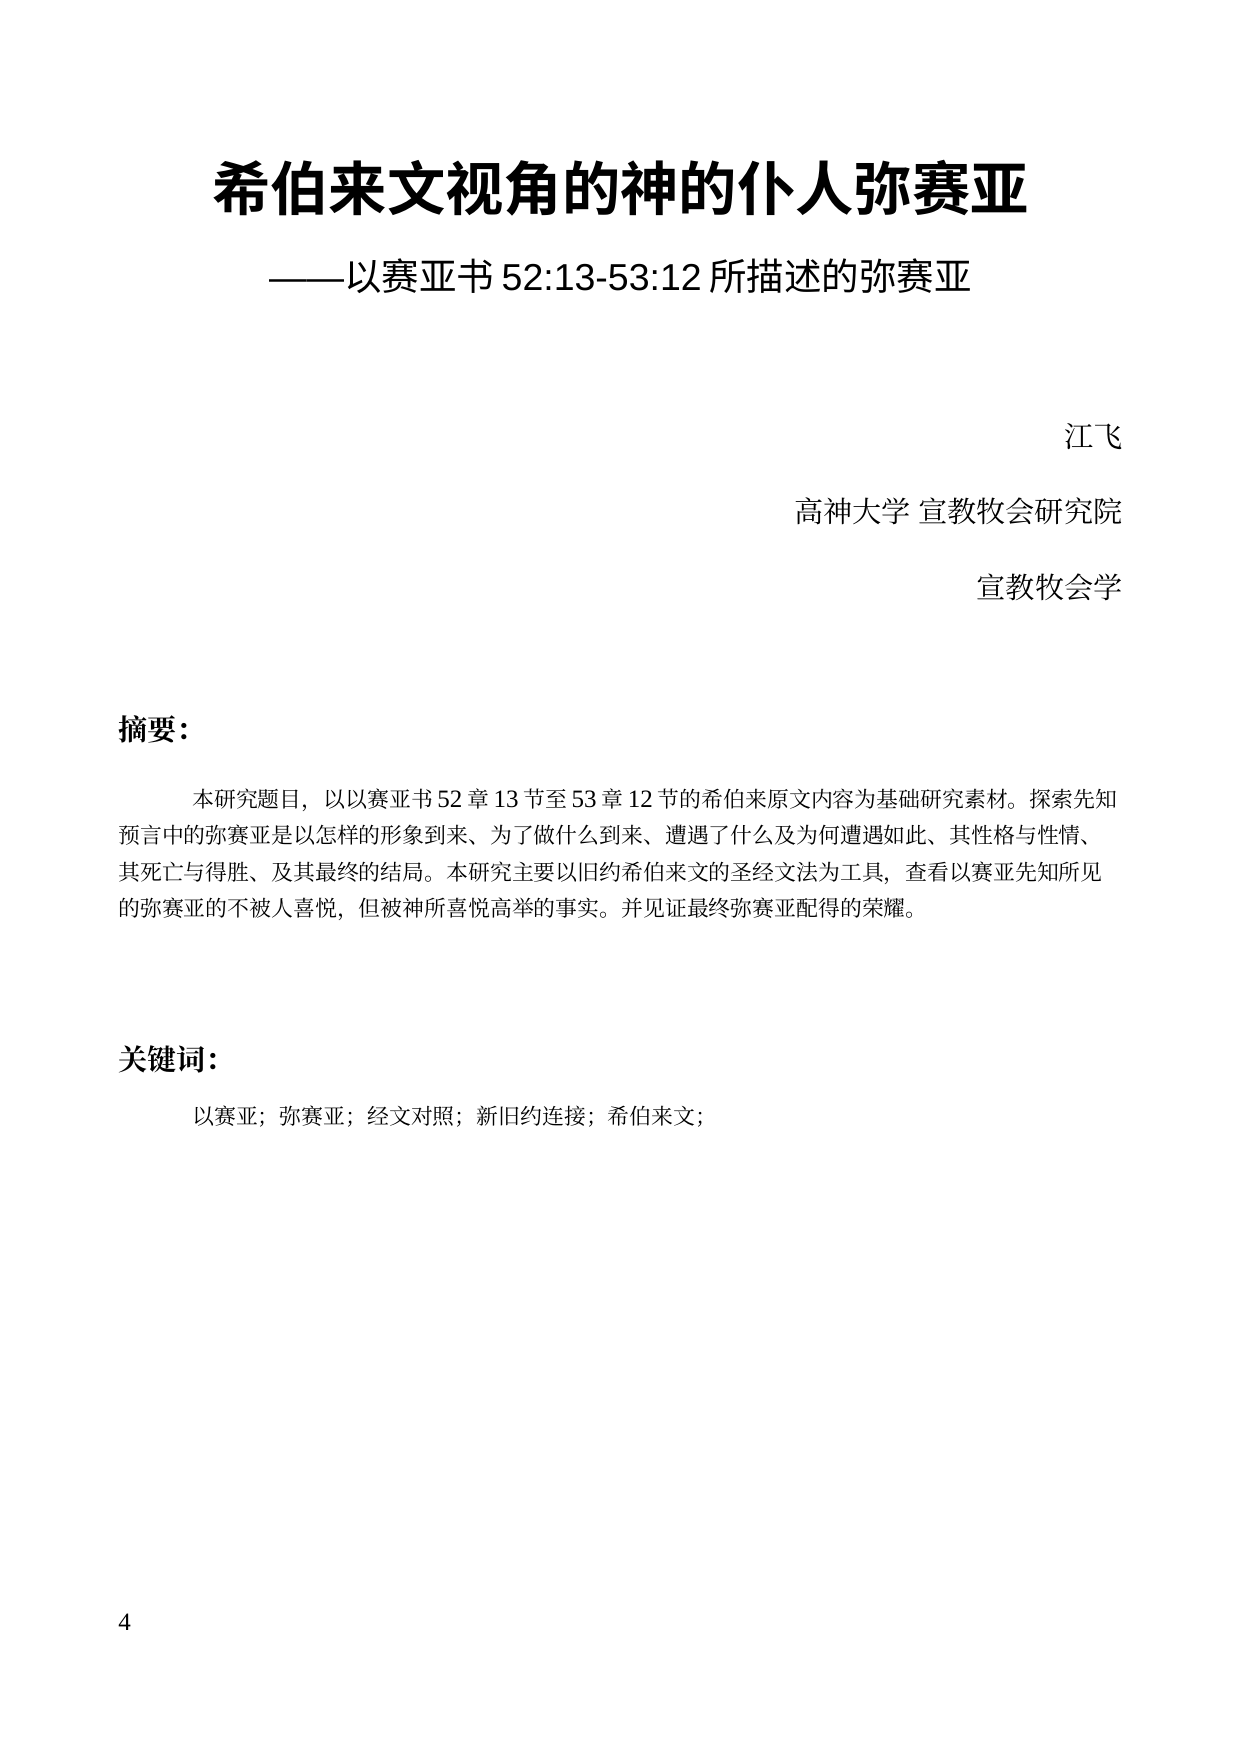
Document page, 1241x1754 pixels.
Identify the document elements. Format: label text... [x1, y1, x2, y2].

text 宣教牧会学 [118, 564, 1122, 606]
text 以赛亚；弥赛亚；经文对照；新旧约连接；希伯来文； [118, 1099, 1122, 1131]
title 希伯来文视角的神的仆人弥赛亚 [118, 143, 1122, 228]
text 关键词： [118, 1037, 1122, 1079]
subtitle ——以赛亚书52:13-53:12所描述的弥赛亚 [118, 246, 1122, 301]
text 本研究题目，以以赛亚书52章13节至53章12节的希伯来原文内容为基础研究素材。探索先知预言中的弥赛亚是以怎样的形象到来、为了做什么到来、遭遇了什么及为何遭遇如此、其性格与性情、其死亡与得胜、及其最终的结局。本研究主要以旧约希伯来文的圣经文法为工具，查看以赛亚先知所见的弥赛亚的不被人喜悦，但被神所喜悦高举的事实。并见证最终弥赛亚配得的荣耀。 [118, 782, 1122, 922]
text 江飞 [118, 414, 1122, 456]
text 摘要： [118, 707, 1122, 749]
text 高神大学 宣教牧会研究院 [118, 489, 1122, 531]
